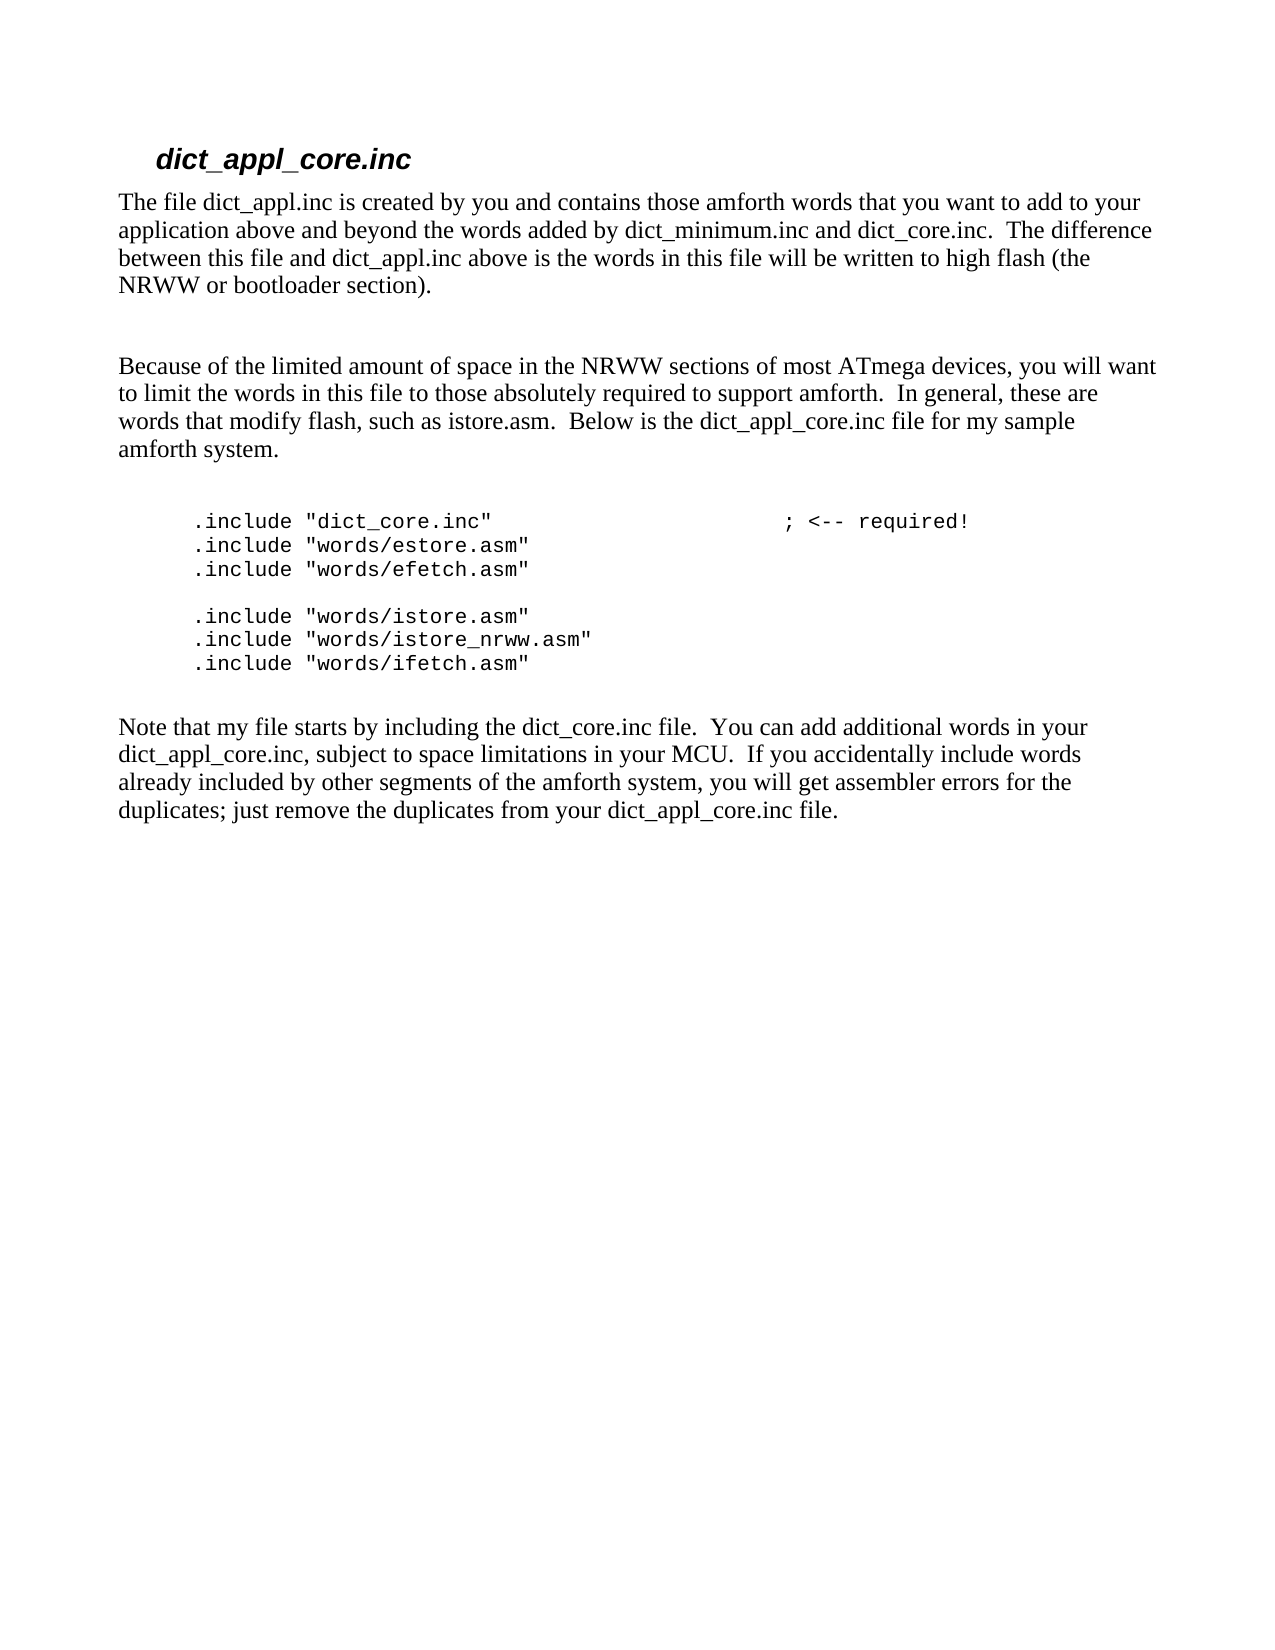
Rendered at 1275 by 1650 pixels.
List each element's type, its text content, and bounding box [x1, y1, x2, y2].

subtitle dict_appl_core.inc [118, 143, 1157, 176]
text Note that my file starts by including the dict_core.inc file. You can add additional words in your dict_appl_core.inc, subject to space limitations in your MCU. If you accidentally include words already included by other segments of the amforth system, you will get assembler errors for the duplicates; just remove the duplicates from your dict_appl_core.inc file. [118, 713, 1157, 824]
text Because of the limited amount of space in the NRWW sections of most ATmega devices, you will want to limit the words in this file to those absolutely required to support amforth. In general, these are words that modify flash, such as istore.asm. Below is the dict_appl_core.inc file for my sample amforth system. [118, 352, 1157, 463]
text .include "dict_core.inc" ; <-- required! .include "words/estore.asm" .include "words/efetch.asm" .include "words/istore.asm" .include "words/istore_nrww.asm" .include "words/ifetch.asm" [118, 511, 1157, 700]
text The file dict_appl.inc is created by you and contains those amforth words that you want to add to your application above and beyond the words added by dict_minimum.inc and dict_core.inc. The difference between this file and dict_appl.inc above is the words in this file will be written to high flash (the NRWW or bootloader section). [118, 188, 1157, 299]
